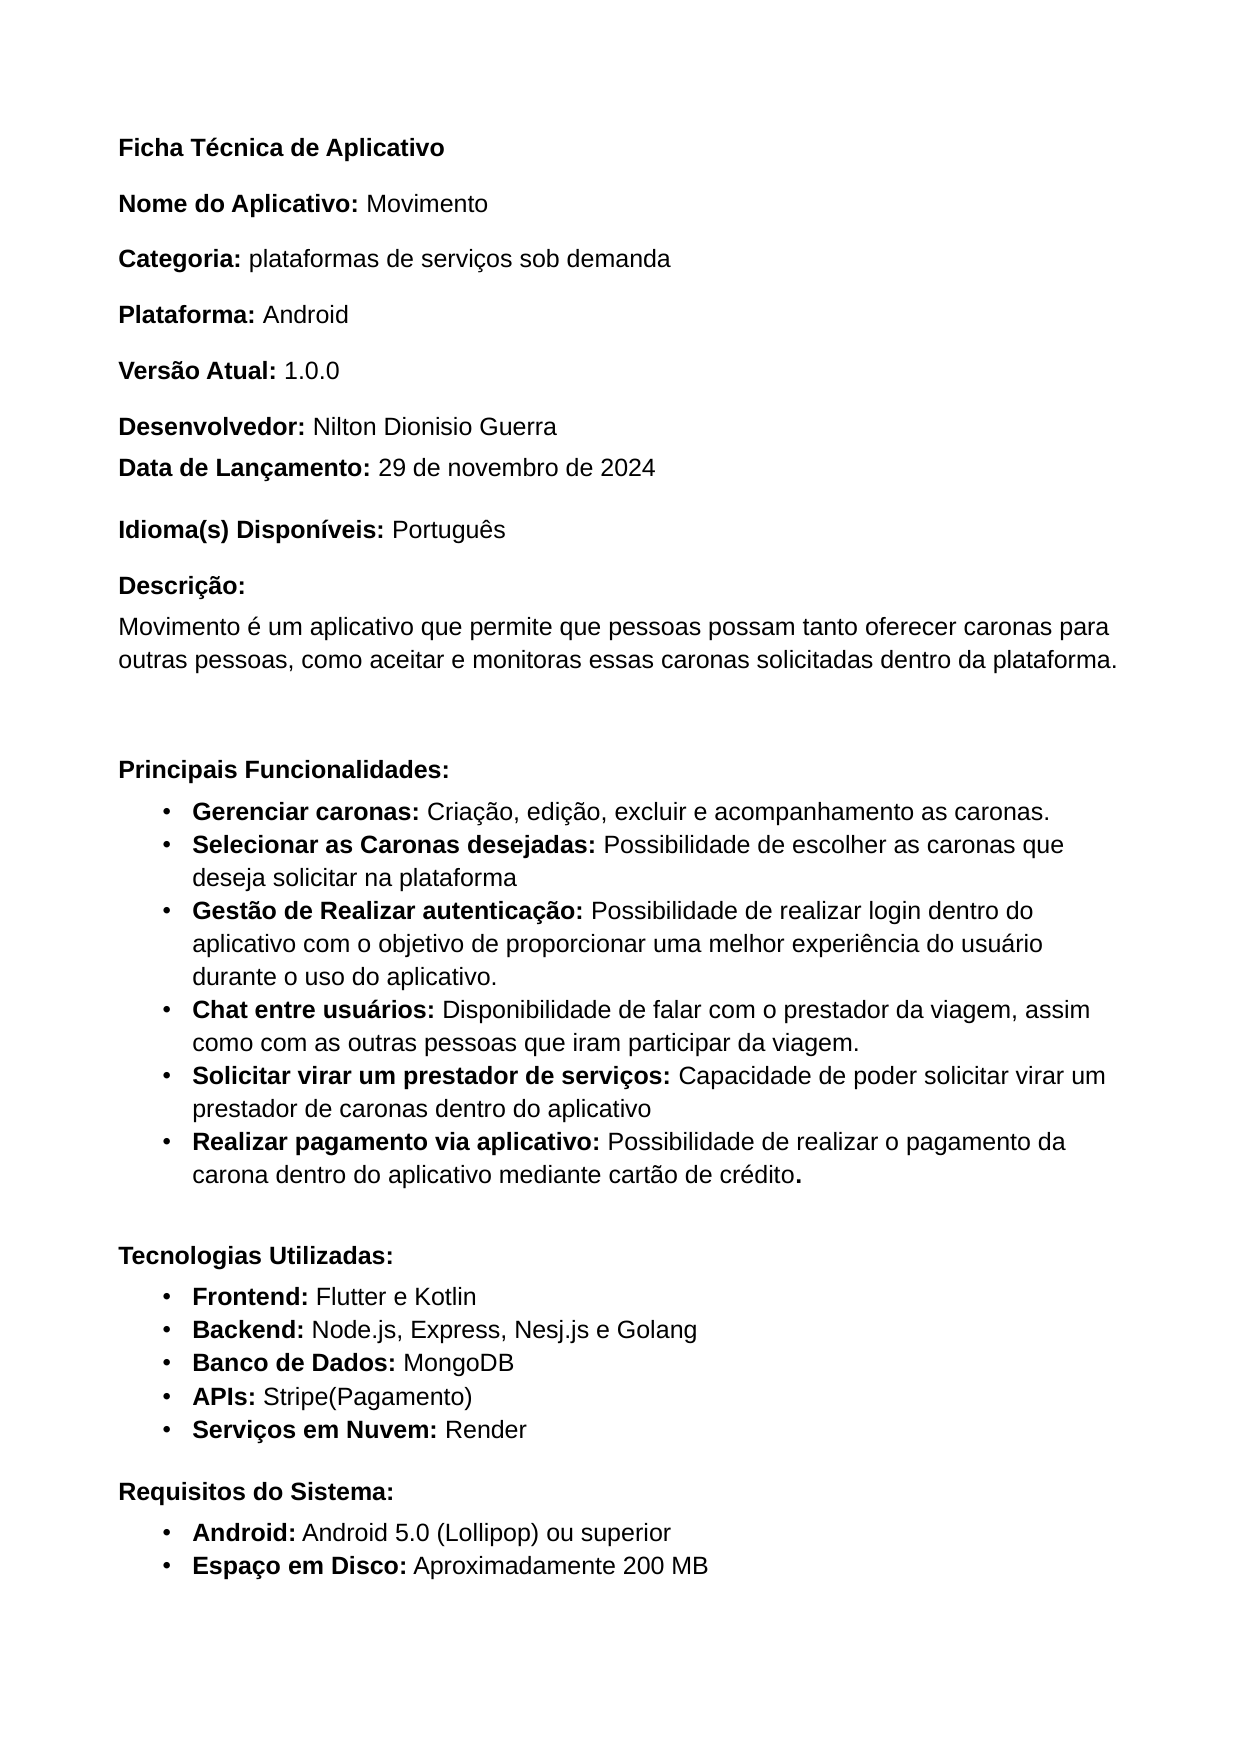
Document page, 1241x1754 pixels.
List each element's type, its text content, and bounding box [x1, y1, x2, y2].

list Chat entre usuários: Disponibilidade de falar com o prestador da viagem, assim como com as outras pessoas que iram participar da viagem. [162, 995, 1122, 1057]
list APIs: Stripe(Pagamento) [162, 1382, 1122, 1410]
list Backend: Node.js, Express, Nesj.js e Golang [162, 1315, 1122, 1344]
subtitle Descrição: [118, 571, 1122, 600]
list Android: Android 5.0 (Lollipop) ou superior [162, 1518, 1122, 1547]
list Espaço em Disco: Aproximadamente 200 MB [162, 1551, 1122, 1580]
text Movimento é um aplicativo que permite que pessoas possam tanto oferecer caronas para outras pessoas, como aceitar e monitoras essas caronas solicitadas dentro da plataforma. [118, 612, 1122, 674]
list Selecionar as Caronas desejadas: Possibilidade de escolher as caronas que deseja solicitar na plataforma [162, 829, 1122, 891]
text Data de Lançamento: 29 de novembro de 2024 [118, 453, 1122, 482]
subtitle Plataforma: Android [118, 300, 1122, 329]
subtitle Desenvolvedor: Nilton Dionisio Guerra [118, 412, 1122, 441]
list Banco de Dados: MongoDB [162, 1348, 1122, 1377]
list Realizar pagamento via aplicativo: Possibilidade de realizar o pagamento da carona dentro do aplicativo mediante cartão de crédito. [162, 1127, 1122, 1189]
subtitle Versão Atual: 1.0.0 [118, 356, 1122, 385]
subtitle Tecnologias Utilizadas: [118, 1241, 1122, 1270]
list Serviços em Nuvem: Render [162, 1415, 1122, 1443]
subtitle Principais Funcionalidades: [118, 755, 1122, 784]
list Frontend: Flutter e Kotlin [162, 1282, 1122, 1311]
subtitle Requisitos do Sistema: [118, 1477, 1122, 1506]
subtitle Ficha Técnica de Aplicativo [118, 133, 1122, 161]
subtitle Idioma(s) Disponíveis: Português [118, 515, 1122, 544]
list Gerenciar caronas: Criação, edição, excluir e acompanhamento as caronas. [162, 796, 1122, 825]
subtitle Nome do Aplicativo: Movimento [118, 188, 1122, 217]
list Solicitar virar um prestador de serviços: Capacidade de poder solicitar virar um prestador de caronas dentro do aplicativo [162, 1061, 1122, 1123]
subtitle Categoria: plataformas de serviços sob demanda [118, 244, 1122, 273]
list Gestão de Realizar autenticação: Possibilidade de realizar login dentro do aplicativo com o objetivo de proporcionar uma melhor experiência do usuário durante o uso do aplicativo. [162, 896, 1122, 991]
